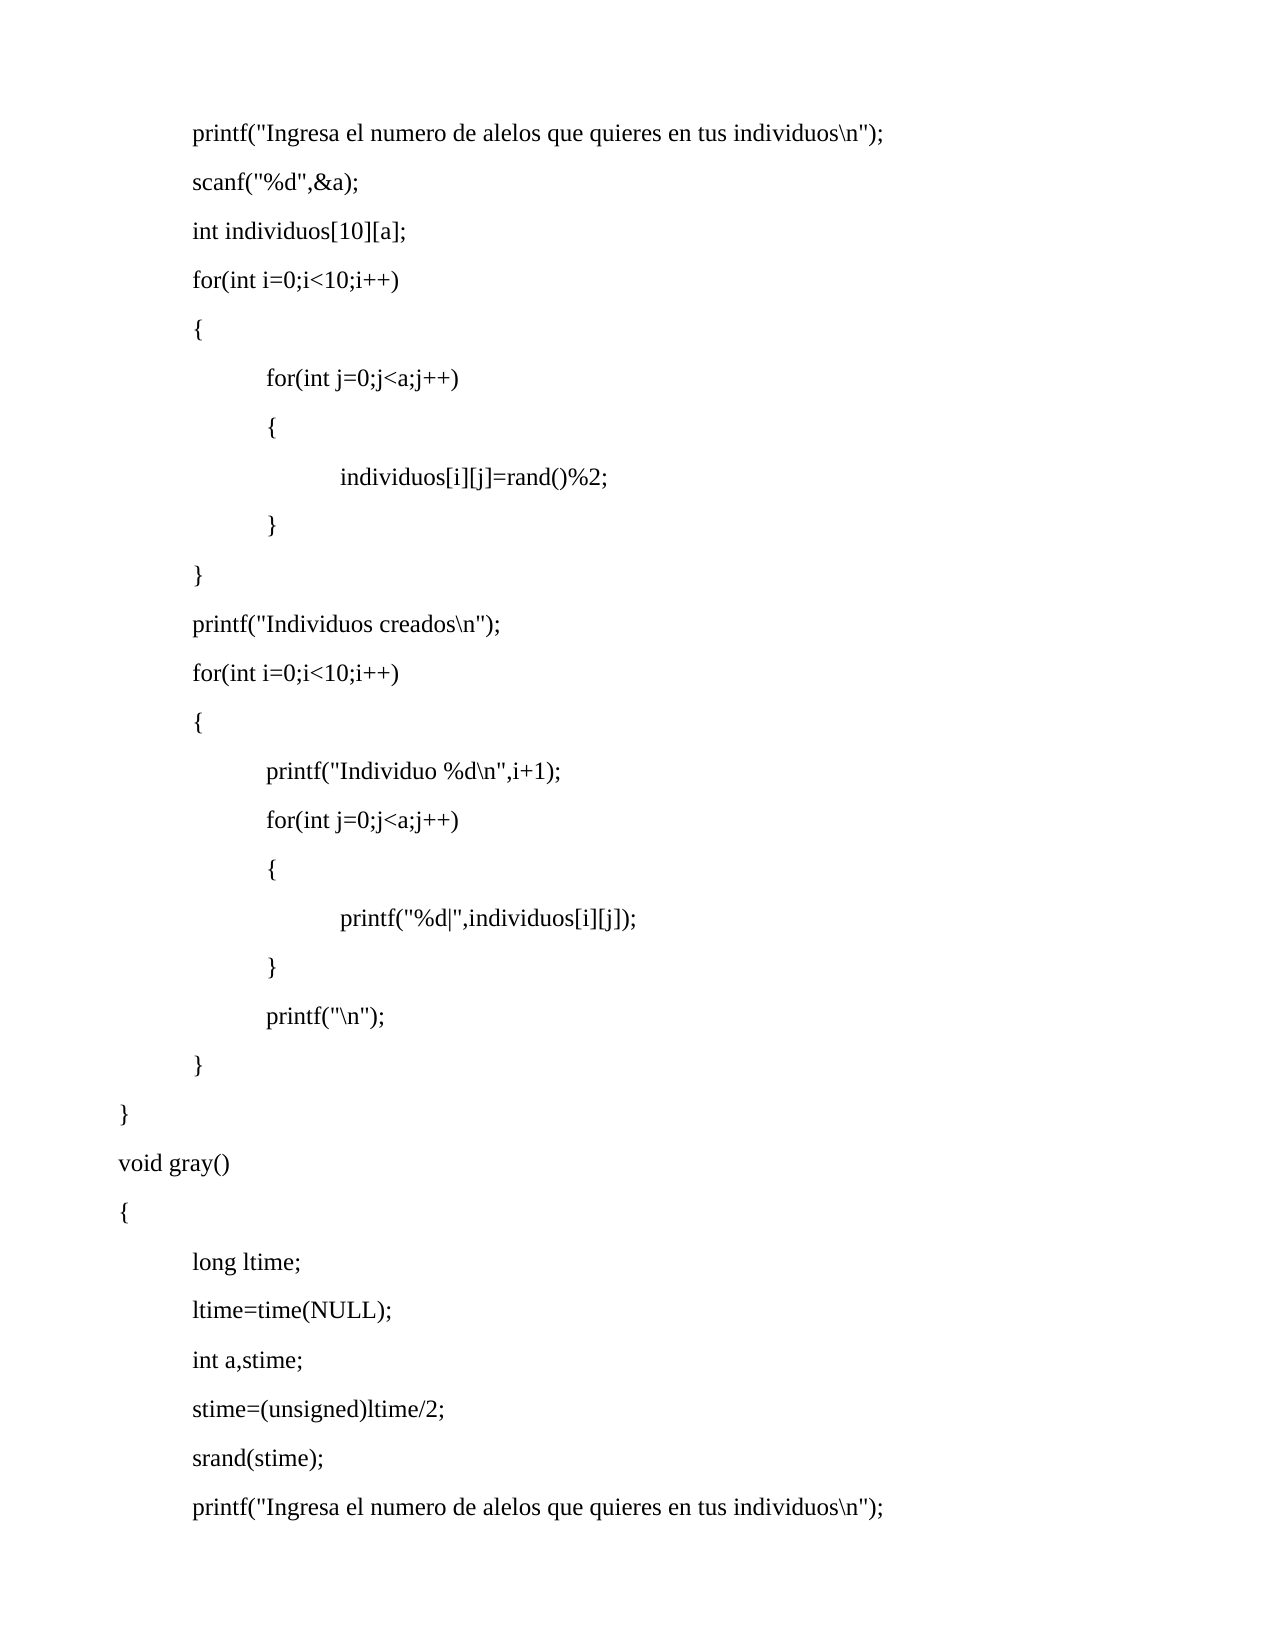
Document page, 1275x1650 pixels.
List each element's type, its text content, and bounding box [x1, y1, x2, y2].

text } [118, 1050, 1157, 1079]
text for(int i=0;i<10;i++) [118, 658, 1157, 687]
text } [118, 1099, 1157, 1128]
text { [118, 1197, 1157, 1226]
text stime=(unsigned)ltime/2; [118, 1394, 1157, 1422]
text for(int i=0;i<10;i++) [118, 265, 1157, 294]
text ltime=time(NULL); [118, 1296, 1157, 1324]
text printf("Ingresa el numero de alelos que quieres en tus individuos\n"); [118, 1492, 1157, 1521]
text for(int j=0;j<a;j++) [118, 363, 1157, 392]
text { [118, 854, 1157, 883]
text printf("Individuo %d\n",i+1); [118, 756, 1157, 785]
text long ltime; [118, 1247, 1157, 1275]
text void gray() [118, 1148, 1157, 1177]
text } [118, 952, 1157, 981]
text int individuos[10][a]; [118, 216, 1157, 245]
text { [118, 707, 1157, 736]
text } [118, 560, 1157, 588]
text for(int j=0;j<a;j++) [118, 805, 1157, 834]
text printf("Individuos creados\n"); [118, 609, 1157, 637]
text printf("\n"); [118, 1001, 1157, 1030]
text individuos[i][j]=rand()%2; [118, 462, 1157, 490]
text { [118, 314, 1157, 343]
text srand(stime); [118, 1443, 1157, 1472]
text printf("Ingresa el numero de alelos que quieres en tus individuos\n"); [118, 118, 1157, 147]
text int a,stime; [118, 1345, 1157, 1373]
text { [118, 412, 1157, 441]
text scanf("%d",&a); [118, 167, 1157, 196]
text } [118, 511, 1157, 539]
text printf("%d|",individuos[i][j]); [118, 903, 1157, 932]
